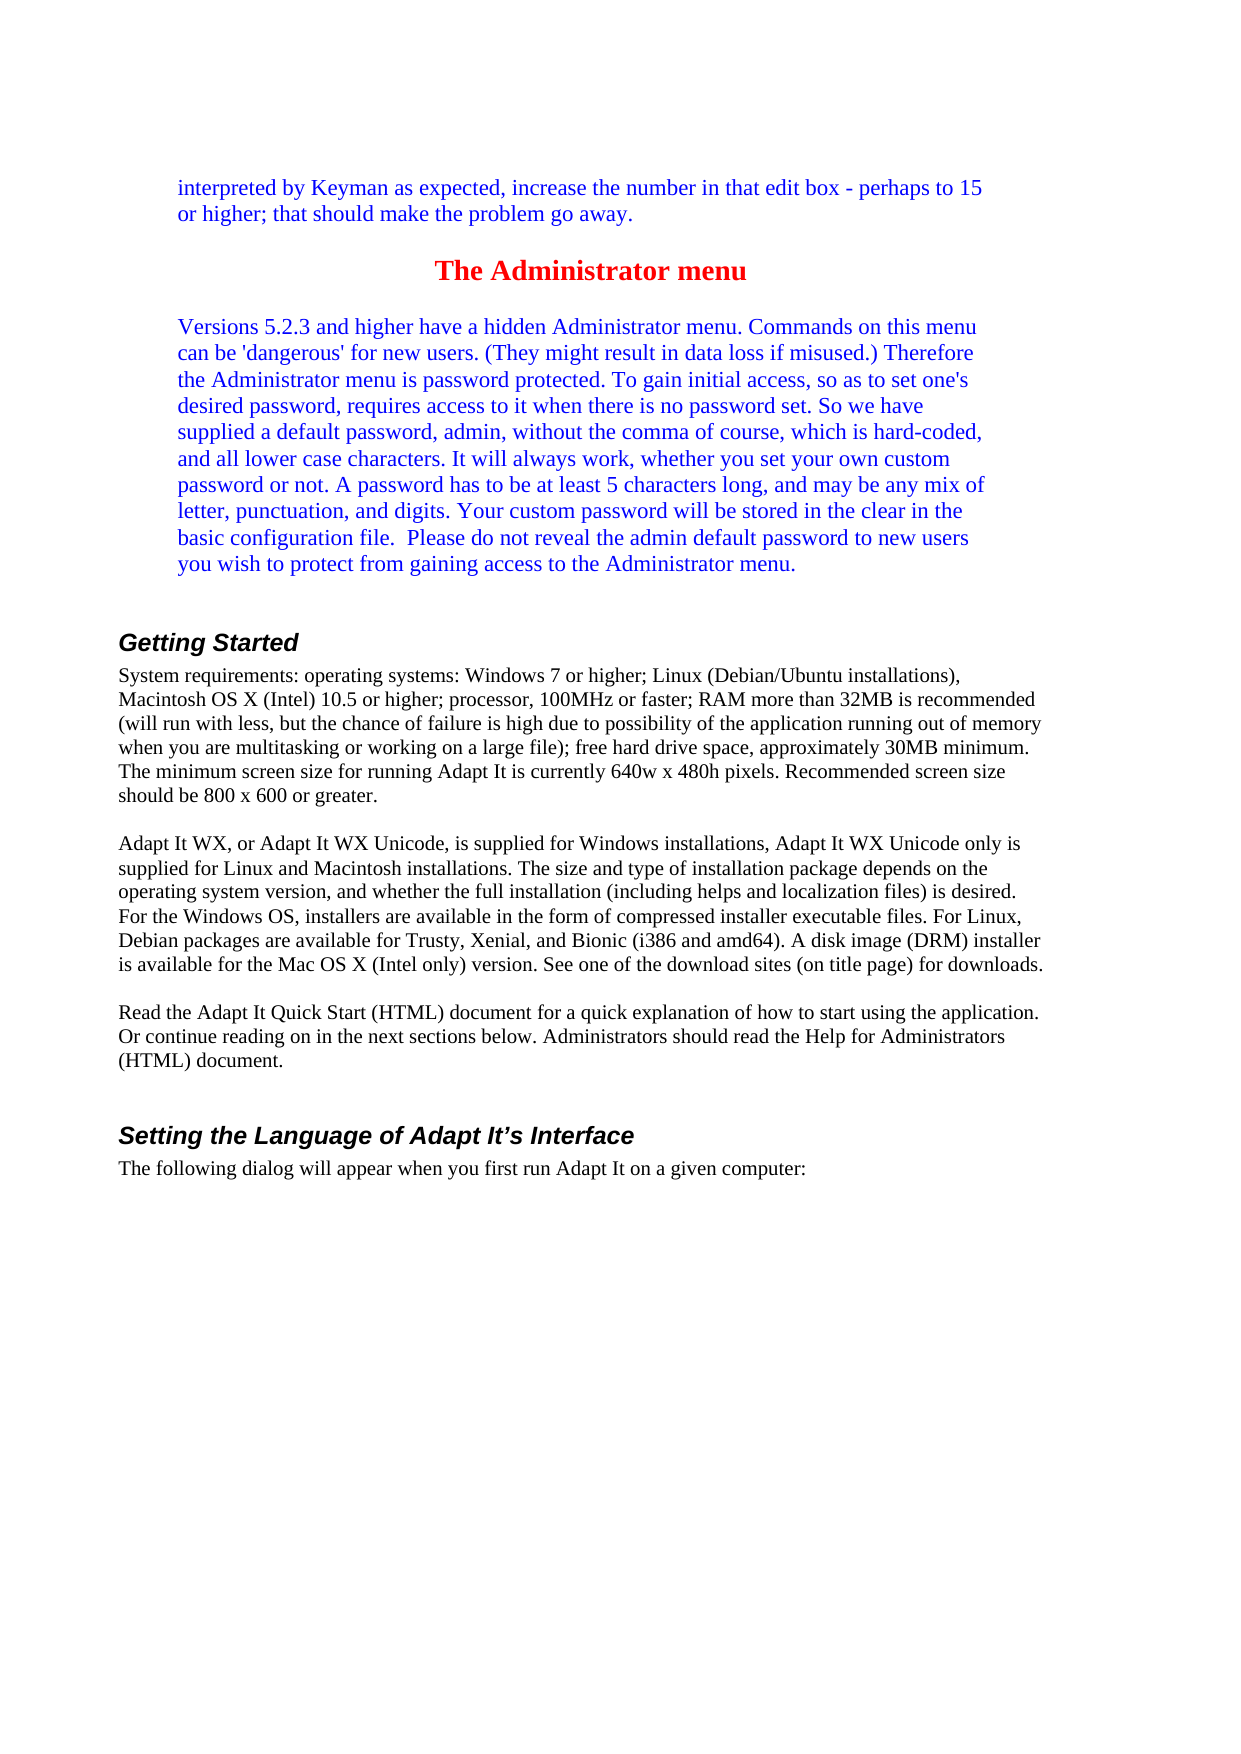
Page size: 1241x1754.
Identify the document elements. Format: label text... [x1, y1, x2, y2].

text Versions 5.2.3 and higher have a hidden Administrator menu. Commands on this menu can be 'dangerous' for new users. (They might result in data loss if misused.) Therefore the Administrator menu is password protected. To gain initial access, so as to set one's desired password, requires access to it when there is no password set. So we have supplied a default password, admin, without the comma of course, which is hard-coded, and all lower case characters. It will always work, whether you set your own custom password or not. A password has to be at least 5 characters long, and may be any mix of letter, punctuation, and digits. Your custom password will be stored in the clear in the basic configuration file. Please do not reveal the admin default password to new users you wish to protect from gaining access to the Administrator menu. [177, 313, 1004, 577]
subtitle Getting Started [118, 628, 1048, 657]
text Read the Adapt It Quick Start (HTML) document for a quick explanation of how to start using the application. Or continue reading on in the next sections below. Administrators should read the Help for Administrators (HTML) document. [118, 1000, 1048, 1072]
text interpreted by Keyman as expected, increase the number in that edit box - perhaps to 15 or higher; that should make the problem go away. [177, 174, 1004, 227]
subtitle Setting the Language of Adapt It’s Interface [118, 1121, 1048, 1150]
text The following dialog will appear when you first run Adapt It on a given computer: [118, 1156, 1048, 1180]
text System requirements: operating systems: Windows 7 or higher; Linux (Debian/Ubuntu installations), Macintosh OS X (Intel) 10.5 or higher; processor, 100MHz or faster; RAM more than 32MB is recommended (will run with less, but the chance of failure is high due to possibility of the application running out of memory when you are multitasking or working on a large file); free hard drive space, approximately 30MB minimum. The minimum screen size for running Adapt It is currently 640w x 480h pixels. Recommended screen size should be 800 x 600 or greater. [118, 663, 1048, 807]
text Adapt It WX, or Adapt It WX Unicode, is supplied for Windows installations, Adapt It WX Unicode only is supplied for Linux and Macintosh installations. The size and type of installation package depends on the operating system version, and whether the full installation (including helps and localization files) is desired. For the Windows OS, installers are available in the form of compressed installer executable files. For Linux, Debian packages are available for Trusty, Xenial, and Bionic (i386 and amd64). A disk image (DRM) installer is available for the Mac OS X (Intel only) version. See one of the download sites (on title page) for downloads. [118, 831, 1048, 976]
text The Administrator menu [177, 253, 1004, 287]
